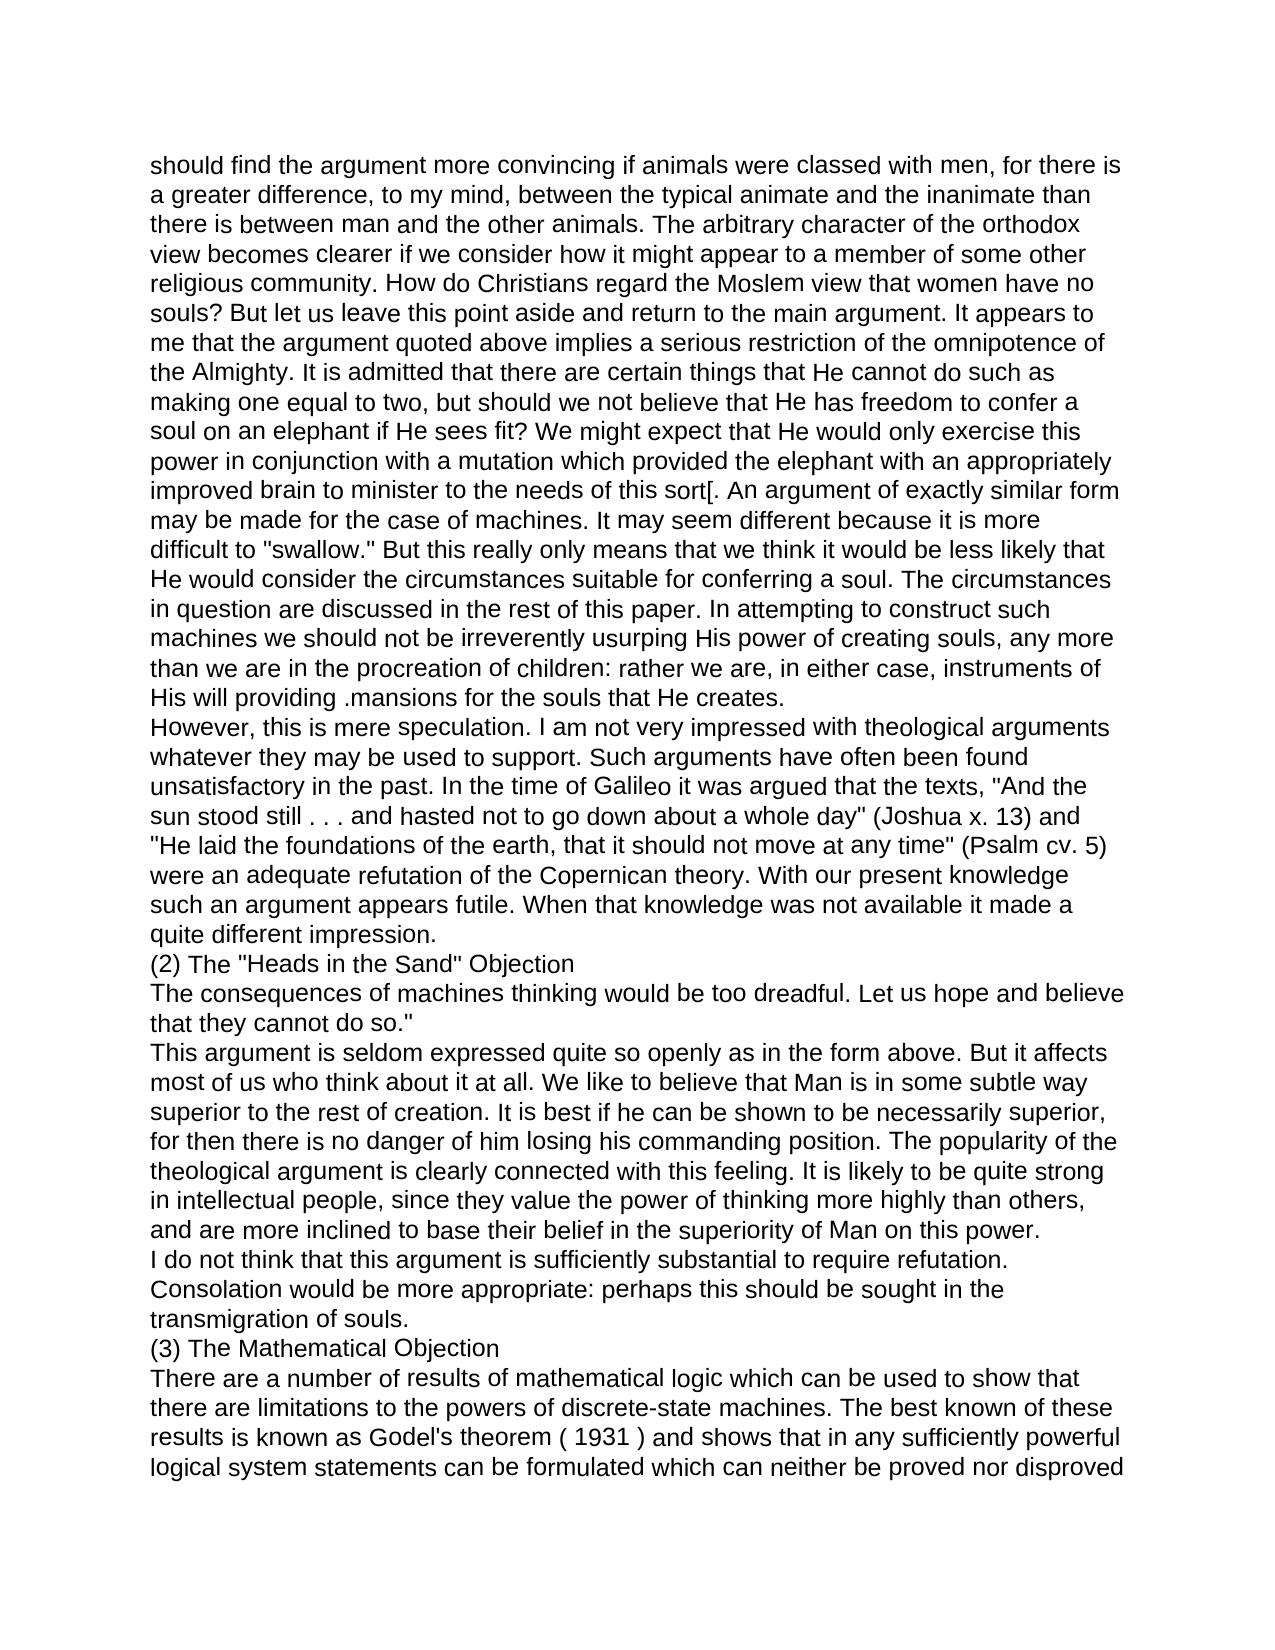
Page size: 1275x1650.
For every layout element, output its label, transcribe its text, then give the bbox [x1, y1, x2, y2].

text (3) The Mathematical Objection [150, 1333, 1125, 1363]
text (2) The "Heads in the Sand" Objection [150, 949, 1125, 978]
text I do not think that this argument is sufficiently substantial to require refutation. Consolation would be more appropriate: perhaps this should be sought in the transmigration of souls. [150, 1244, 1125, 1333]
text The consequences of machines thinking would be too dreadful. Let us hope and believe that they cannot do so." [150, 978, 1125, 1037]
text However, this is mere speculation. I am not very impressed with theological arguments whatever they may be used to support. Such arguments have often been found unsatisfactory in the past. In the time of Galileo it was argued that the texts, "And the sun stood still . . . and hasted not to go down about a whole day" (Joshua x. 13) and "He laid the foundations of the earth, that it should not move at any time" (Psalm cv. 5) were an adequate refutation of the Copernican theory. With our present knowledge such an argument appears futile. When that knowledge was not available it made a quite different impression. [150, 712, 1125, 949]
text There are a number of results of mathematical logic which can be used to show that there are limitations to the powers of discrete-state machines. The best known of these results is known as Godel's theorem ( 1931 ) and shows that in any sufficiently powerful logical system statements can be formulated which can neither be proved nor disproved [150, 1363, 1125, 1481]
text should find the argument more convincing if animals were classed with men, for there is a greater difference, to my mind, between the typical animate and the inanimate than there is between man and the other animals. The arbitrary character of the orthodox view becomes clearer if we consider how it might appear to a member of some other religious community. How do Christians regard the Moslem view that women have no souls? But let us leave this point aside and return to the main argument. It appears to me that the argument quoted above implies a serious restriction of the omnipotence of the Almighty. It is admitted that there are certain things that He cannot do such as making one equal to two, but should we not believe that He has freedom to confer a soul on an elephant if He sees fit? We might expect that He would only exercise this power in conjunction with a mutation which provided the elephant with an appropriately improved brain to minister to the needs of this sort[. An argument of exactly similar form may be made for the case of machines. It may seem different because it is more difficult to "swallow." But this really only means that we think it would be less likely that He would consider the circumstances suitable for conferring a soul. The circumstances in question are discussed in the rest of this paper. In attempting to construct such machines we should not be irreverently usurping His power of creating souls, any more than we are in the procreation of children: rather we are, in either case, instruments of His will providing .mansions for the souls that He creates. [150, 150, 1125, 712]
text This argument is seldom expressed quite so openly as in the form above. But it affects most of us who think about it at all. We like to believe that Man is in some subtle way superior to the rest of creation. It is best if he can be shown to be necessarily superior, for then there is no danger of him losing his commanding position. The popularity of the theological argument is clearly connected with this feeling. It is likely to be quite strong in intellectual people, since they value the power of thinking more highly than others, and are more inclined to base their belief in the superiority of Man on this power. [150, 1037, 1125, 1244]
